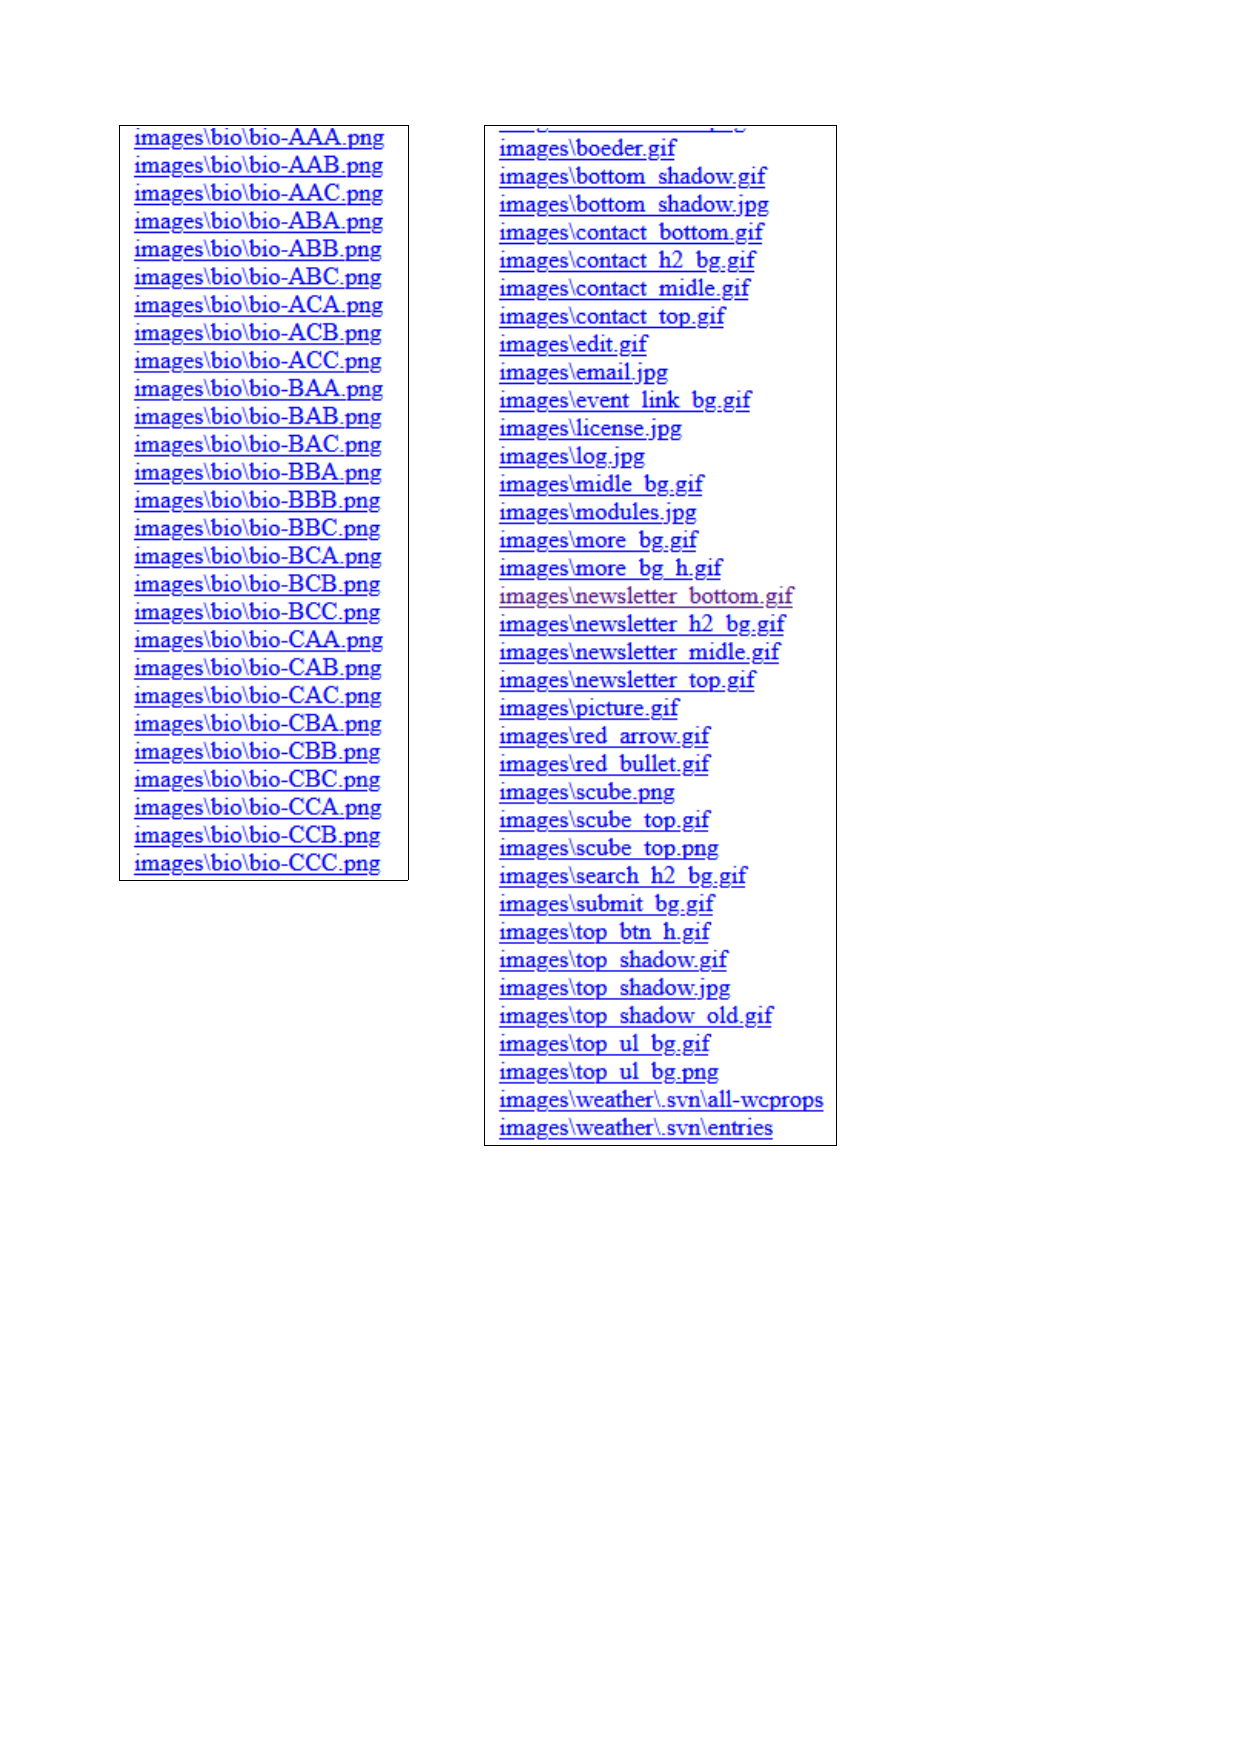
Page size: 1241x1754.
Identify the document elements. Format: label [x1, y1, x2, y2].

picture [122, 128, 406, 877]
picture [487, 128, 833, 1143]
